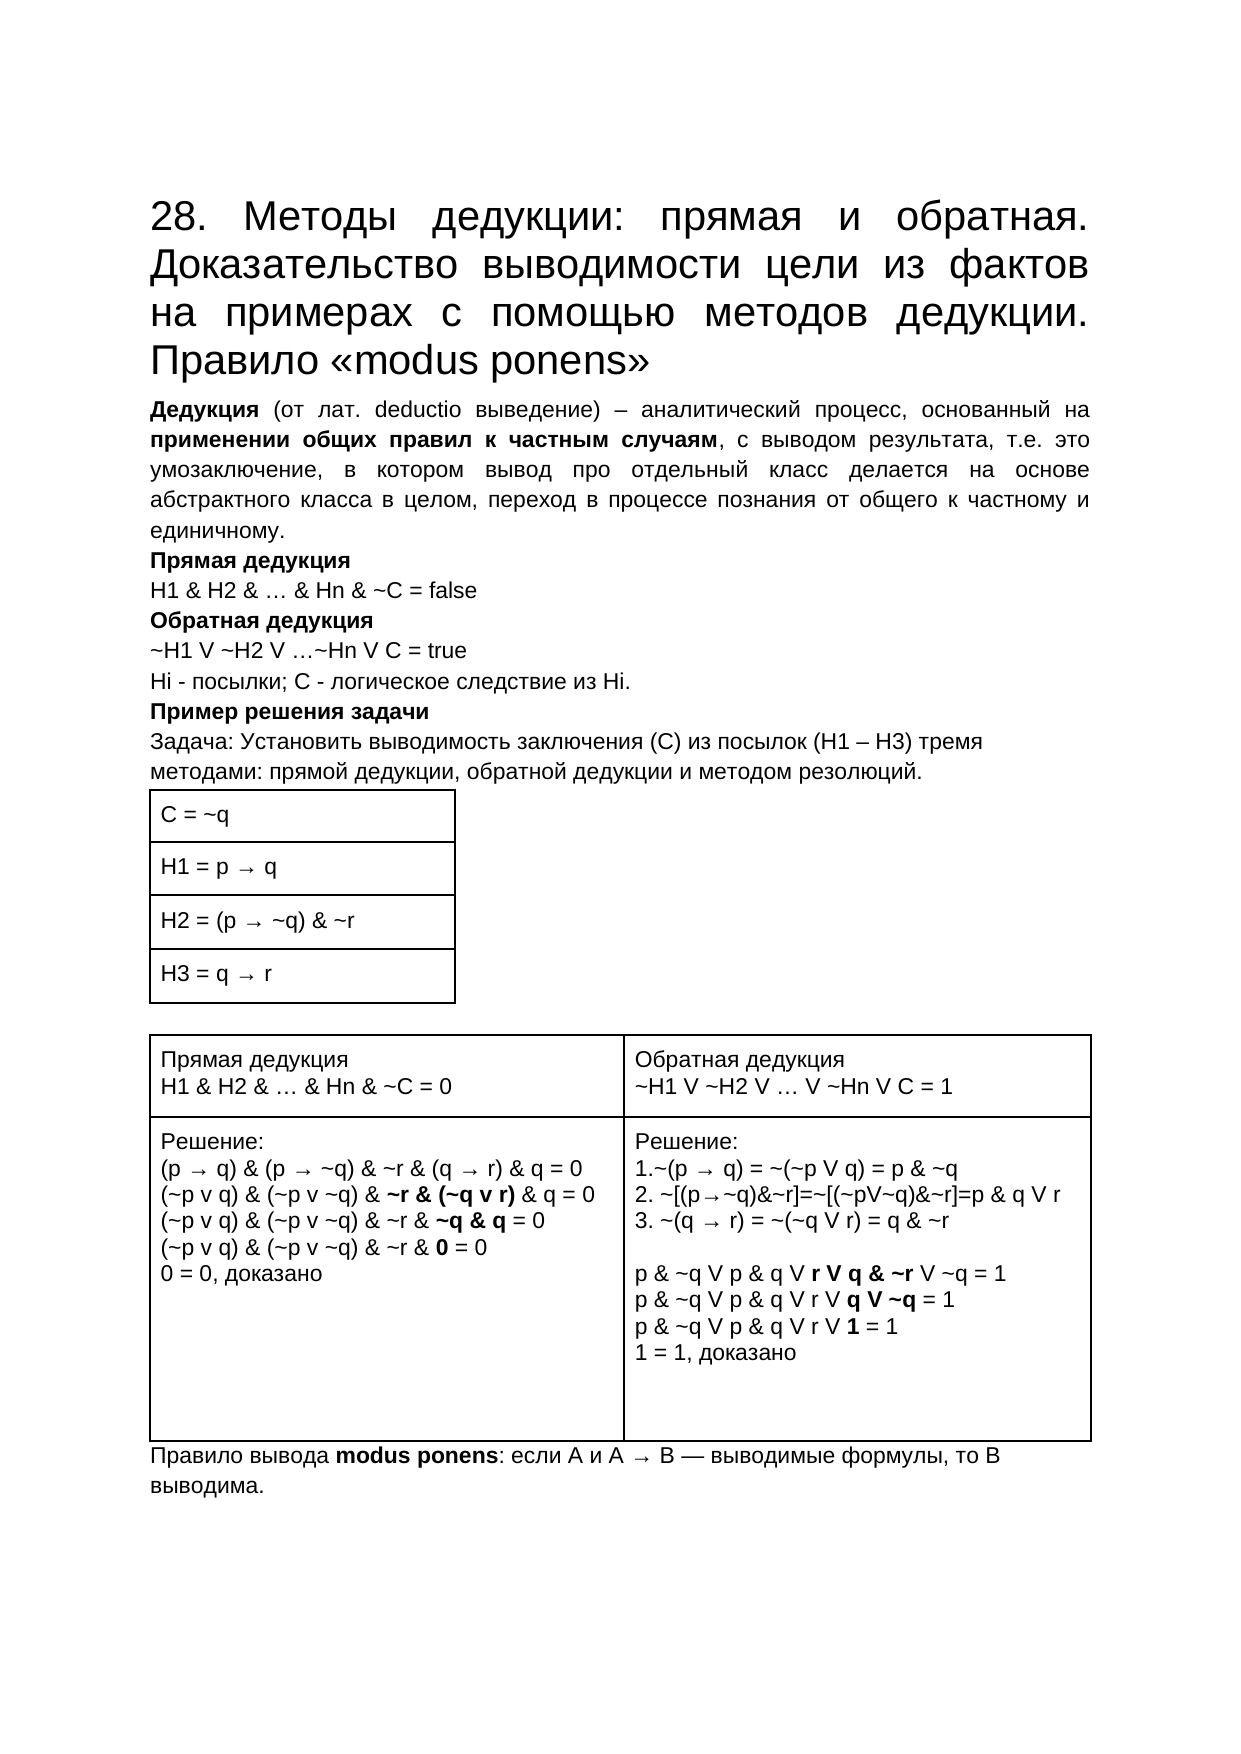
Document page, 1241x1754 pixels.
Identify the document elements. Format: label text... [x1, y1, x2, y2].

text Обратная дедукция [150, 607, 1090, 634]
text Hi - посылки; C - логическое следствие из Hi. [150, 668, 1090, 694]
text Прямая дедукция [150, 547, 1090, 573]
text ~H1 V ~H2 V …~Hn V C = true [150, 637, 1090, 664]
text Правило вывода modus ponens: если A и A → B — выводимые формулы, то B выводима. [150, 1442, 1090, 1498]
table_cell H2 = (p → ~q) & ~r [151, 896, 454, 948]
text Дедукция (от лат. deductio выведение) – аналитический процесс, основанный на применении общих правил к частным случаям, с выводом результата, т.е. это умозаключение, в котором вывод про отдельный класс делается на основе абстрактного класса в целом, переход в процессе познания от общего к частному и единичному. [150, 396, 1090, 543]
table_cell Решение: (p → q) & (p → ~q) & ~r & (q → r) & q = 0 (~p v q) & (~p v ~q) & ~r & (~q v r) & q = 0 (~p v q) & (~p v ~q) & ~r & ~q & q = 0 (~p v q) & (~p v ~q) & ~r & 0 = 0 0 = 0, доказано [151, 1118, 623, 1439]
table_cell Решение: 1.~(p → q) = ~(~p V q) = p & ~q 2. ~[(p→~q)&~r]=~[(~pV~q)&~r]=p & q V r 3. ~(q → r) = ~(~q V r) = q & ~r p & ~q V p & q V r V q & ~r V ~q = 1 p & ~q V p & q V r V q V ~q = 1 p & ~q V p & q V r V 1 = 1 1 = 1, доказано [625, 1118, 1090, 1439]
table_header C = ~q [151, 791, 454, 841]
table_header Прямая дедукция Н1 & H2 & … & Hn & ~C = 0 [151, 1036, 623, 1116]
table_header Обратная дедукция ~H1 V ~H2 V … V ~Hn V C = 1 [625, 1036, 1090, 1116]
table_cell H3 = q → r [151, 950, 454, 1002]
table_cell H1 = p → q [151, 843, 454, 894]
text H1 & H2 & … & Hn & ~C = false [150, 577, 1090, 603]
subtitle 28. Методы дедукции: прямая и обратная. Доказательство выводимости цели из фактов на примерах с помощью методов дедукции. Правило «modus ponens» [150, 192, 1090, 383]
text Задача: Установить выводимость заключения (С) из посылок (Н1 – Н3) тремя методами: прямой дедукции, обратной дедукции и методом резолюций. [150, 728, 1090, 785]
text Пример решения задачи [150, 698, 1090, 724]
